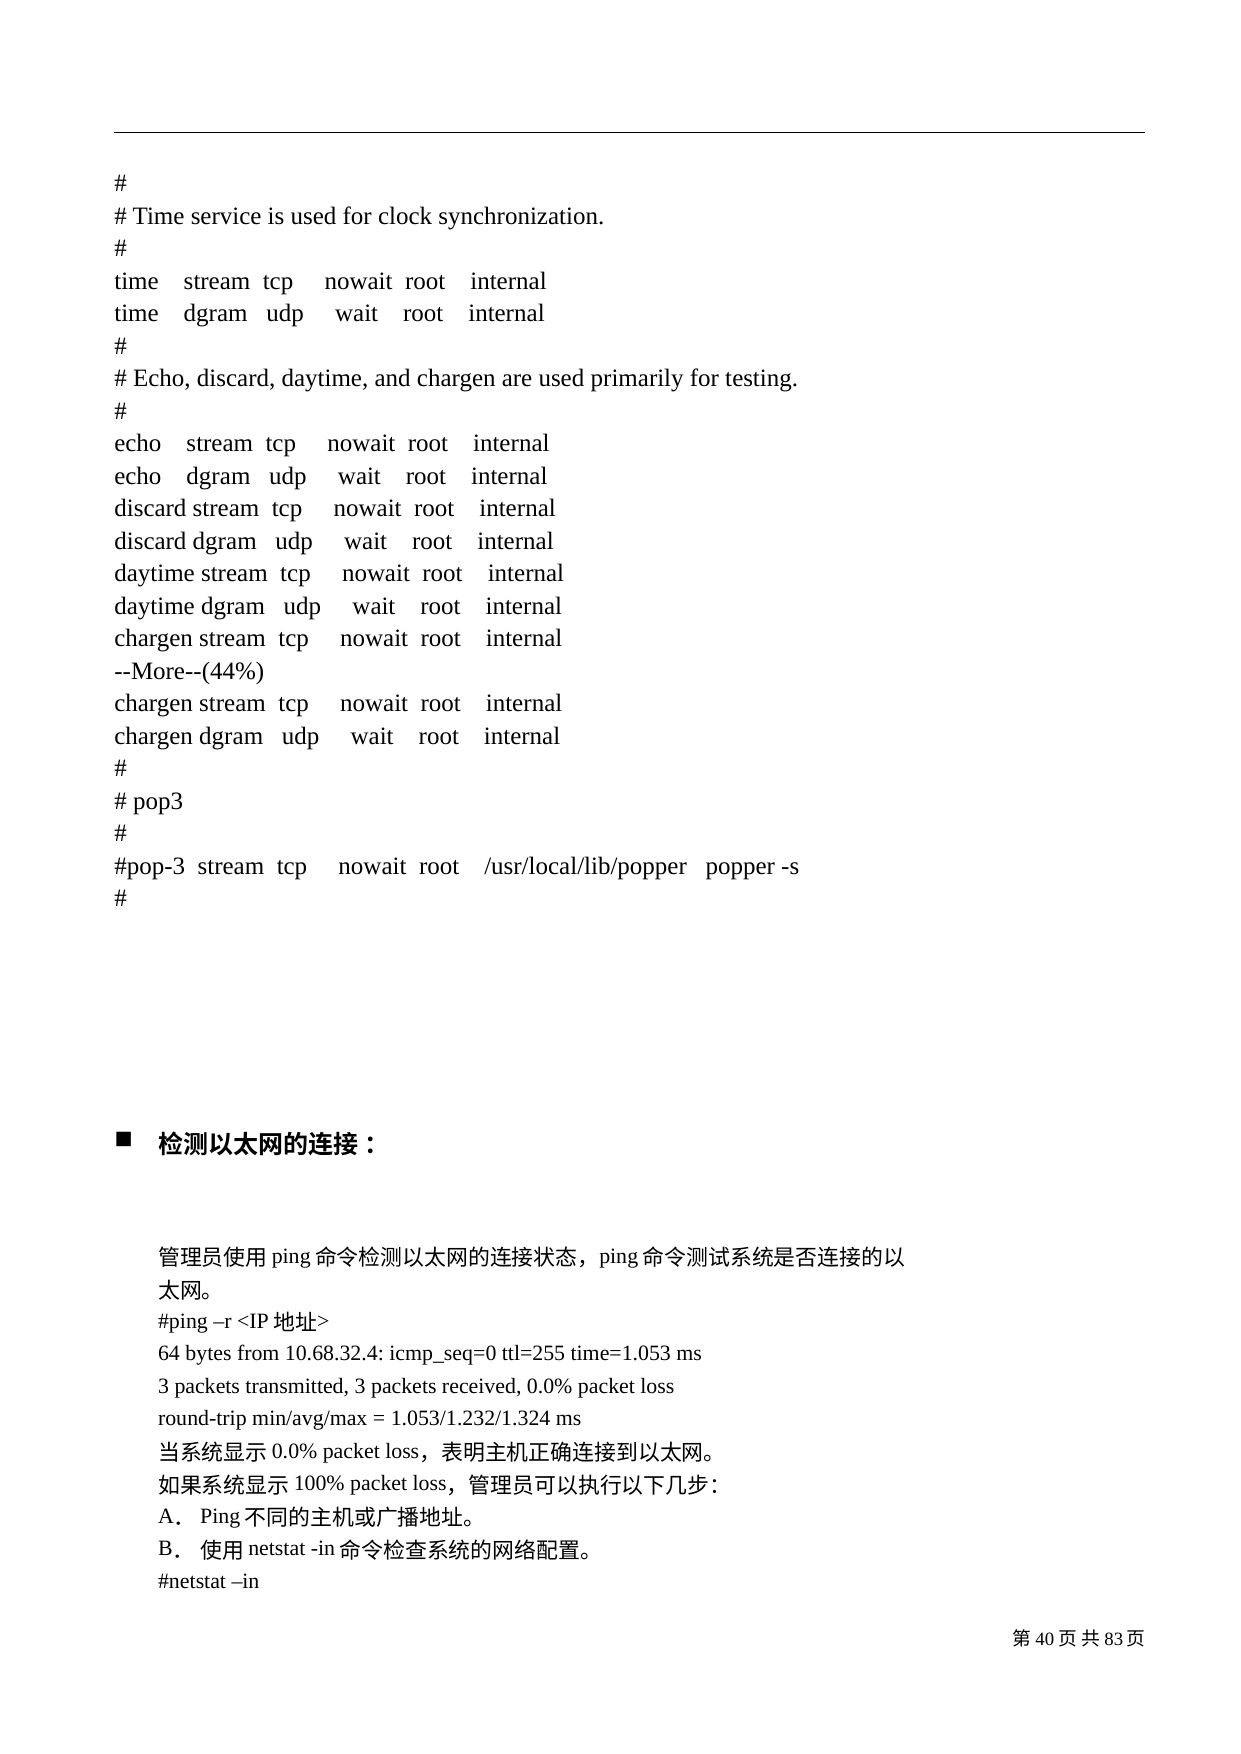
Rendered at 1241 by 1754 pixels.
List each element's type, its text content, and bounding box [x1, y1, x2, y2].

text chargen stream tcp nowait root internal [114, 617, 1145, 649]
text echo stream tcp nowait root internal [114, 422, 1145, 454]
text round-trip min/avg/max = 1.053/1.232/1.324 ms [114, 1397, 1145, 1429]
text 当系统显示0.0% packet loss，表明主机正确连接到以太网。 [114, 1429, 1145, 1462]
list 使用netstat -in命令检查系统的网络配置。 [158, 1527, 1145, 1559]
text #netstat –in [158, 1559, 1145, 1592]
text chargen stream tcp nowait root internal [114, 682, 1145, 714]
text echo dgram udp wait root internal [114, 454, 1145, 487]
text # [114, 324, 1145, 357]
list 检测以太网的连接 ： [114, 1104, 1145, 1169]
text # [114, 812, 1145, 844]
text 64 bytes from 10.68.32.4: icmp_seq=0 ttl=255 time=1.053 ms [114, 1332, 1145, 1364]
text discard dgram udp wait root internal [114, 519, 1145, 552]
text # [114, 389, 1145, 422]
text # [114, 877, 1145, 909]
text # [114, 162, 1145, 194]
text # pop3 [114, 779, 1145, 812]
text time stream tcp nowait root internal [114, 259, 1145, 292]
text # [114, 747, 1145, 779]
text # [114, 227, 1145, 259]
text discard stream tcp nowait root internal [114, 487, 1145, 519]
text daytime dgram udp wait root internal [114, 584, 1145, 617]
text # Echo, discard, daytime, and chargen are used primarily for testing. [114, 357, 1145, 389]
text --More--(44%) [114, 649, 1145, 682]
text #ping –r <IP地址> [114, 1299, 1145, 1332]
text 3 packets transmitted, 3 packets received, 0.0% packet loss [114, 1364, 1145, 1397]
text chargen dgram udp wait root internal [114, 714, 1145, 747]
list Ping不同的主机或广播地址。 [158, 1494, 1145, 1527]
text time dgram udp wait root internal [114, 292, 1145, 324]
text #pop-3 stream tcp nowait root /usr/local/lib/popper popper -s [114, 844, 1145, 877]
text 如果系统显示100% packet loss，管理员可以执行以下几步： [114, 1462, 1145, 1494]
text daytime stream tcp nowait root internal [114, 552, 1145, 584]
text # Time service is used for clock synchronization. [114, 194, 1145, 227]
text 管理员使用ping命令检测以太网的连接状态，ping命令测试系统是否连接的以 [114, 1234, 1145, 1267]
text 太网。 [114, 1267, 1145, 1299]
